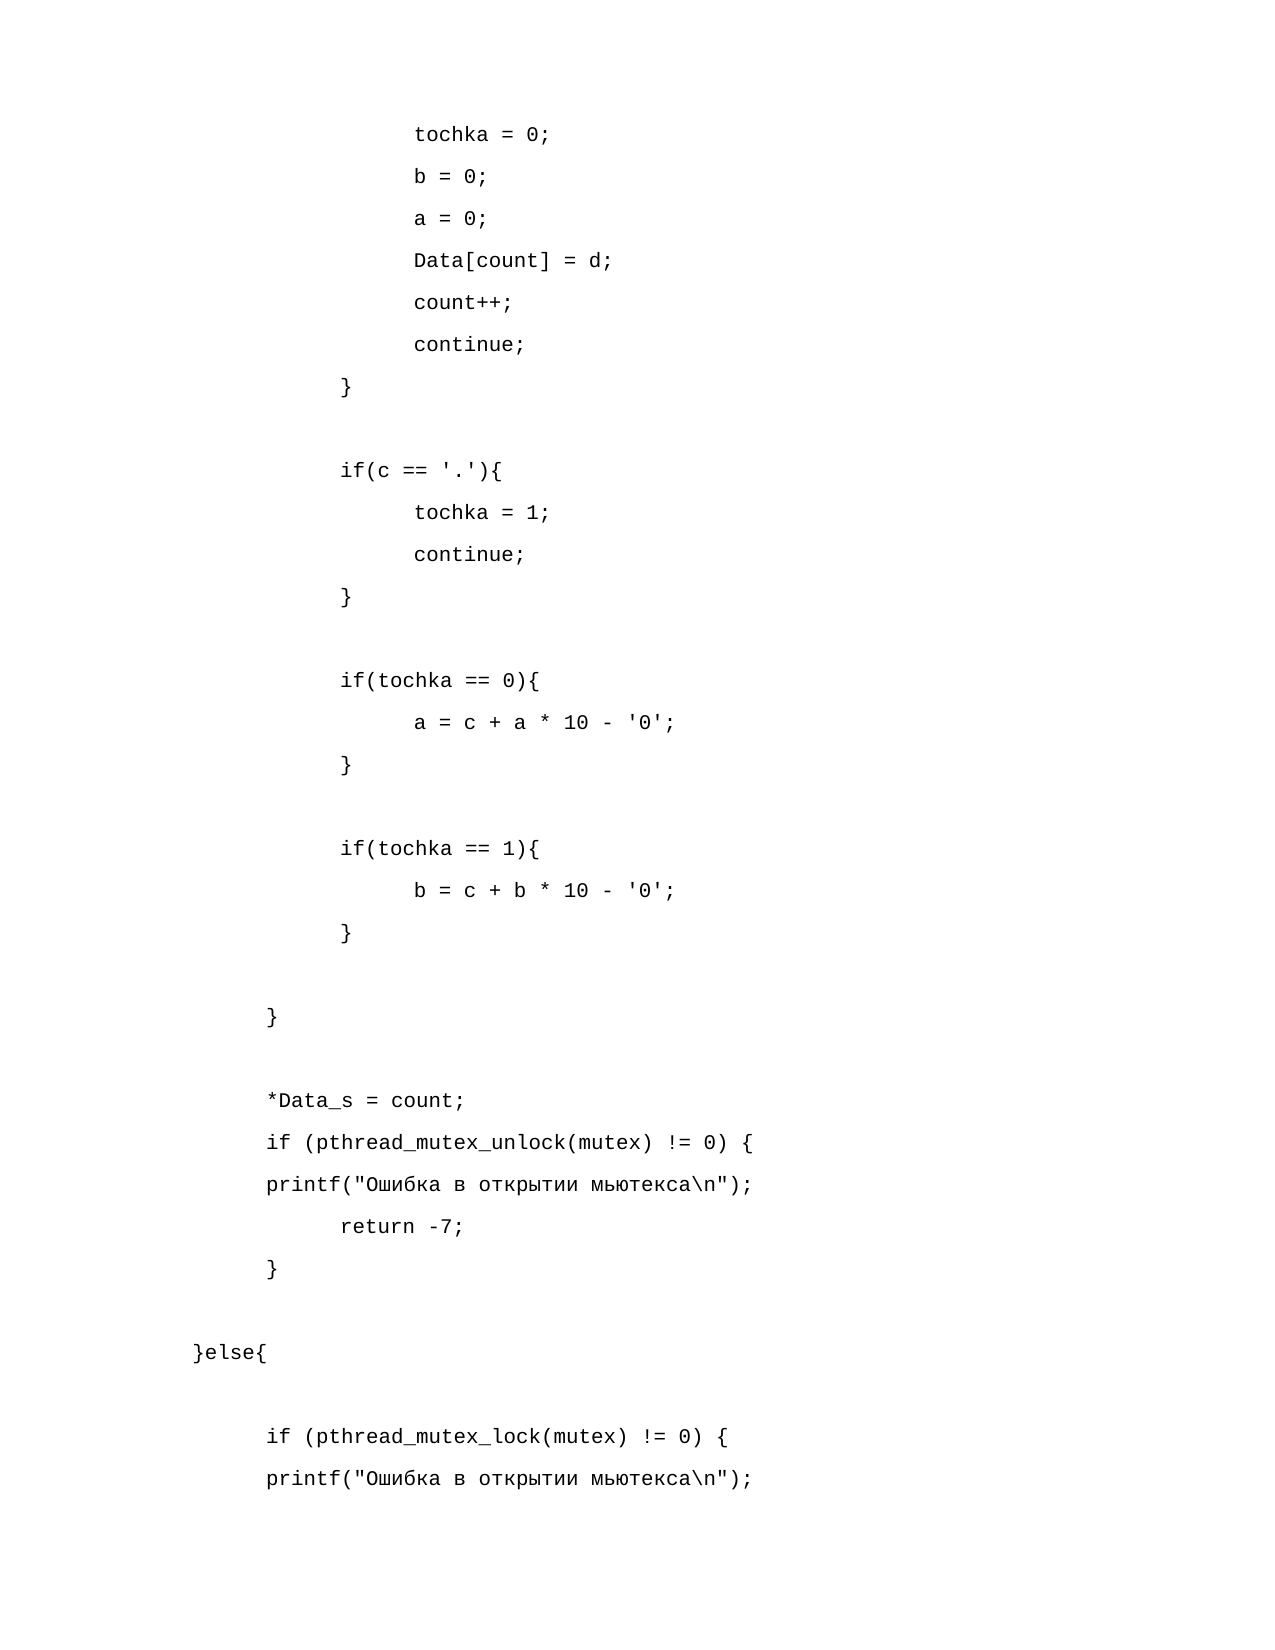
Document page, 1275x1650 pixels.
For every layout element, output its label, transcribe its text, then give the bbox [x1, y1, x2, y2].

text Data[count] = d; [118, 244, 1157, 273]
text return -7; [118, 1209, 1157, 1239]
text } [118, 1252, 1157, 1281]
text b = 0; [118, 160, 1157, 189]
text if(tochka == 0){ [118, 664, 1157, 693]
text tochka = 0; [118, 118, 1157, 148]
text printf("Ошибка в открытии мьютекса\n"); [118, 1461, 1157, 1491]
text } [118, 580, 1157, 609]
text tochka = 1; [118, 496, 1157, 525]
text if(tochka == 1){ [118, 832, 1157, 861]
text }else{ [118, 1336, 1157, 1365]
text continue; [118, 538, 1157, 567]
text a = 0; [118, 202, 1157, 232]
text if(c == '.'){ [118, 454, 1157, 483]
text count++; [118, 286, 1157, 316]
text } [118, 370, 1157, 399]
text a = c + a * 10 - '0'; [118, 706, 1157, 735]
text b = c + b * 10 - '0'; [118, 874, 1157, 903]
text if (pthread_mutex_unlock(mutex) != 0) { [118, 1126, 1157, 1155]
text if (pthread_mutex_lock(mutex) != 0) { [118, 1419, 1157, 1449]
text printf("Ошибка в открытии мьютекса\n"); [118, 1168, 1157, 1197]
text continue; [118, 328, 1157, 357]
text *Data_s = count; [118, 1084, 1157, 1113]
text } [118, 1000, 1157, 1029]
text } [118, 748, 1157, 777]
text } [118, 916, 1157, 945]
